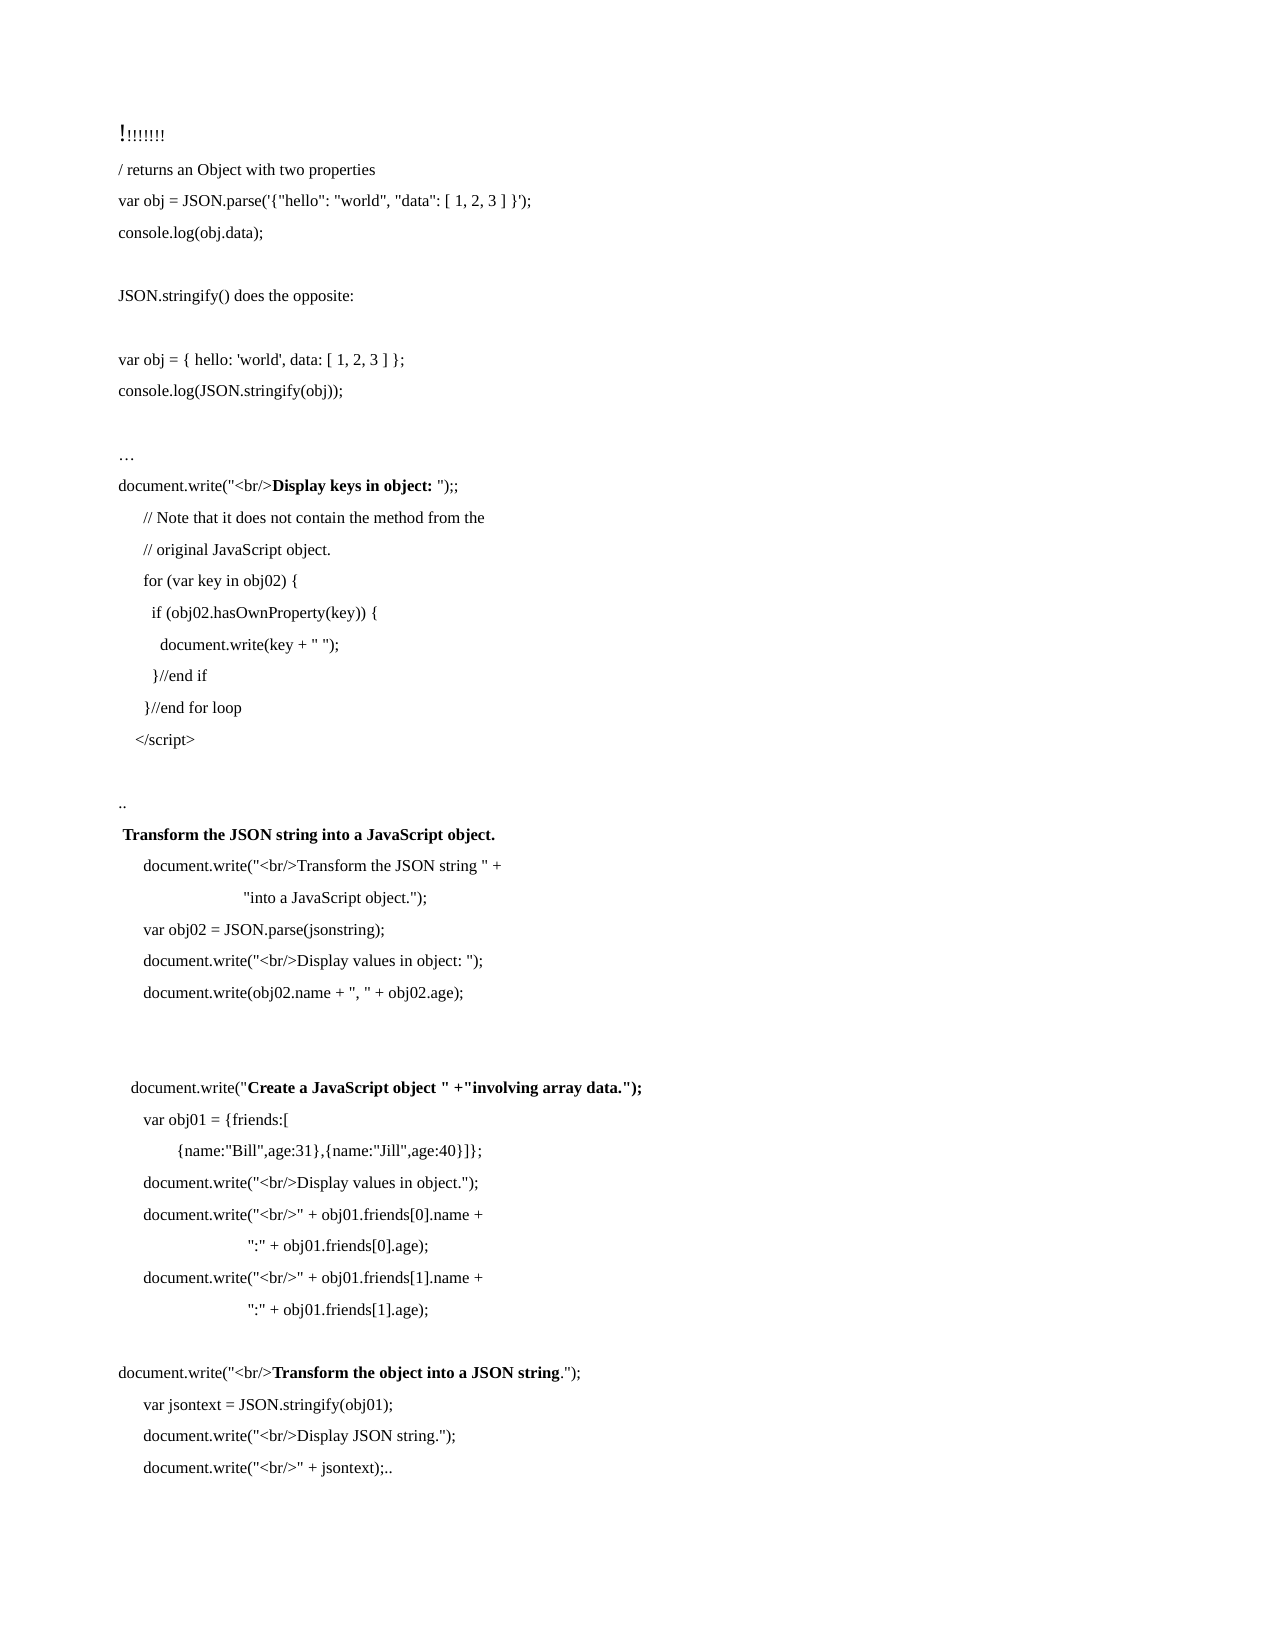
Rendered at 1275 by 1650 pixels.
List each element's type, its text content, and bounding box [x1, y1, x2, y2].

text for (var key in obj02) { [118, 571, 1157, 590]
text document.write(key + " "); [118, 634, 1157, 653]
text document.write("<br/>Display keys in object: ");; [118, 476, 1157, 495]
text document.write("<br/>Display values in object: "); [118, 951, 1157, 970]
text … [118, 444, 1157, 463]
text document.write("<br/>" + obj01.friends[1].name + [118, 1268, 1157, 1287]
text {name:"Bill",age:31},{name:"Jill",age:40}]}; [118, 1141, 1157, 1160]
text // original JavaScript object. [118, 539, 1157, 558]
text var obj = JSON.parse('{"hello": "world", "data": [ 1, 2, 3 ] }'); [118, 191, 1157, 210]
text var jsontext = JSON.stringify(obj01); [118, 1394, 1157, 1413]
text "into a JavaScript object."); [118, 888, 1157, 907]
text document.write("<br/>" + obj01.friends[0].name + [118, 1204, 1157, 1223]
text console.log(JSON.stringify(obj)); [118, 381, 1157, 400]
text ":" + obj01.friends[1].age); [118, 1299, 1157, 1318]
text // Note that it does not contain the method from the [118, 508, 1157, 527]
text }//end for loop [118, 698, 1157, 717]
text JSON.stringify() does the opposite: [118, 286, 1157, 305]
text document.write(obj02.name + ", " + obj02.age); [118, 983, 1157, 1002]
text </script> [118, 729, 1157, 748]
text var obj = { hello: 'world', data: [ 1, 2, 3 ] }; [118, 349, 1157, 368]
text document.write("<br/>Display JSON string."); [118, 1426, 1157, 1445]
text ":" + obj01.friends[0].age); [118, 1236, 1157, 1255]
text document.write("Create a JavaScript object " +"involving array data."); [118, 1078, 1157, 1097]
text / returns an Object with two properties [118, 159, 1157, 178]
text console.log(obj.data); [118, 223, 1157, 242]
text document.write("<br/>Transform the object into a JSON string."); [118, 1363, 1157, 1382]
text .. [118, 793, 1157, 812]
text document.write("<br/>" + jsontext);.. [118, 1458, 1157, 1477]
text var obj01 = {friends:[ [118, 1109, 1157, 1128]
text var obj02 = JSON.parse(jsonstring); [118, 919, 1157, 938]
text document.write("<br/>Transform the JSON string " + [118, 856, 1157, 875]
text }//end if [118, 666, 1157, 685]
text Transform the JSON string into a JavaScript object. [118, 824, 1157, 843]
text !!!!!!!! [118, 118, 1157, 147]
text document.write("<br/>Display values in object."); [118, 1173, 1157, 1192]
text if (obj02.hasOwnProperty(key)) { [118, 603, 1157, 622]
